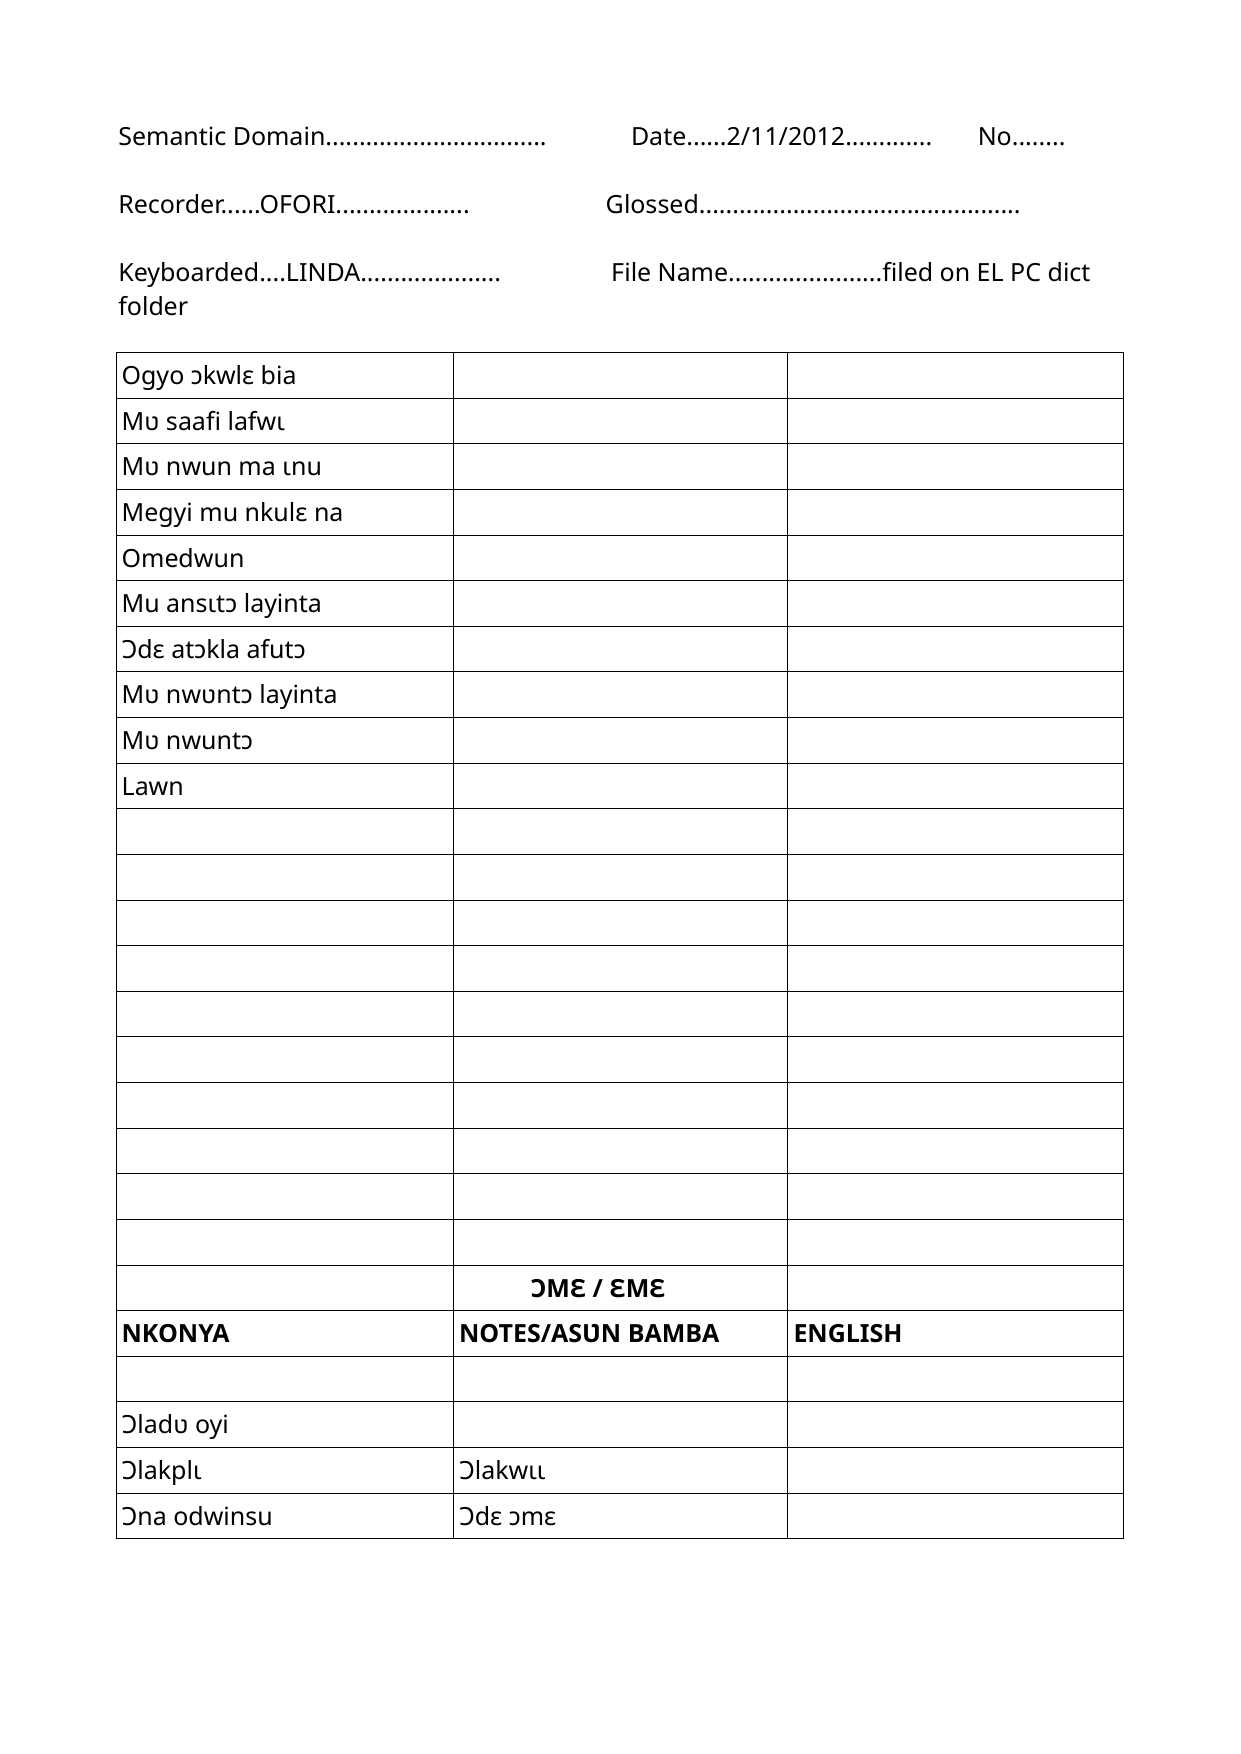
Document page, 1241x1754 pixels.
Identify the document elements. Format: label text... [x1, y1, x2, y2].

table_cell [454, 855, 787, 899]
table_cell Ɔdɛ atɔkla afutɔ [117, 627, 453, 671]
table_cell [117, 1174, 453, 1219]
table_cell Ɔlakwɩɩ [454, 1448, 787, 1493]
table_cell Mʋ nwun ma ɩnu [117, 444, 453, 489]
table_cell [788, 399, 1123, 443]
table_cell [454, 1129, 787, 1173]
table_cell [454, 490, 787, 534]
table_cell [117, 992, 453, 1036]
table_cell Ɔdɛ ɔmɛ [454, 1494, 787, 1538]
table_cell NKONYA [117, 1311, 453, 1356]
table_cell [788, 1037, 1123, 1082]
table_cell [788, 1220, 1123, 1264]
table_cell Mʋ nwʋntɔ layinta [117, 672, 453, 717]
table_cell [454, 353, 787, 398]
table_cell [788, 1083, 1123, 1128]
table_cell Ogyo ɔkwlɛ bia [117, 353, 453, 398]
table_cell [788, 1402, 1123, 1447]
table_cell [117, 1129, 453, 1173]
table_cell [454, 946, 787, 991]
table_cell [788, 946, 1123, 991]
table_cell [454, 627, 787, 671]
table_cell [788, 809, 1123, 854]
table_cell [454, 1357, 787, 1401]
table_cell [117, 1220, 453, 1264]
table_cell Mʋ saafi lafwɩ [117, 399, 453, 443]
table_cell [788, 1494, 1123, 1538]
table_cell [117, 1357, 453, 1401]
table_cell [117, 809, 453, 854]
table_cell [788, 581, 1123, 626]
table_cell [454, 992, 787, 1036]
table_cell [788, 1266, 1123, 1310]
table_cell [788, 444, 1123, 489]
table_cell [788, 992, 1123, 1036]
table_cell [788, 490, 1123, 534]
table_cell [788, 1448, 1123, 1493]
table_cell Mu ansɩtɔ layinta [117, 581, 453, 626]
table_cell [788, 627, 1123, 671]
table_cell [117, 1083, 453, 1128]
table_cell [117, 901, 453, 945]
table_cell ENGLISH [788, 1311, 1123, 1356]
table_cell NOTES/ASƲN BAMBA [454, 1311, 787, 1356]
table_cell ƆMƐ / ƐMƐ [454, 1266, 787, 1310]
table_cell Mʋ nwuntɔ [117, 718, 453, 763]
table_cell [788, 855, 1123, 899]
table_cell [117, 855, 453, 899]
table_cell [454, 901, 787, 945]
table_cell [454, 1037, 787, 1082]
table_cell [788, 764, 1123, 808]
table_cell [788, 1357, 1123, 1401]
table_cell [788, 718, 1123, 763]
table_cell [454, 764, 787, 808]
table_cell Ɔlakplɩ [117, 1448, 453, 1493]
table_cell [788, 353, 1123, 398]
table_cell Lawn [117, 764, 453, 808]
table_cell [788, 1129, 1123, 1173]
table_cell Ɔna odwinsu [117, 1494, 453, 1538]
table_cell [117, 946, 453, 991]
table_cell [788, 901, 1123, 945]
table_cell [454, 399, 787, 443]
table_cell [117, 1037, 453, 1082]
table_cell [454, 1402, 787, 1447]
table_cell [788, 672, 1123, 717]
table_cell [454, 1220, 787, 1264]
table_cell [454, 1083, 787, 1128]
table_cell [788, 1174, 1123, 1219]
table_cell [454, 1174, 787, 1219]
table_cell [454, 718, 787, 763]
table_cell Megyi mu nkulɛ na [117, 490, 453, 534]
table_cell [788, 536, 1123, 580]
table_cell [117, 1266, 453, 1310]
table_cell [454, 581, 787, 626]
table_cell Omedwun [117, 536, 453, 580]
table_cell [454, 809, 787, 854]
table_cell [454, 672, 787, 717]
table_cell [454, 444, 787, 489]
table_cell Ɔladʋ oyi [117, 1402, 453, 1447]
table_cell [454, 536, 787, 580]
